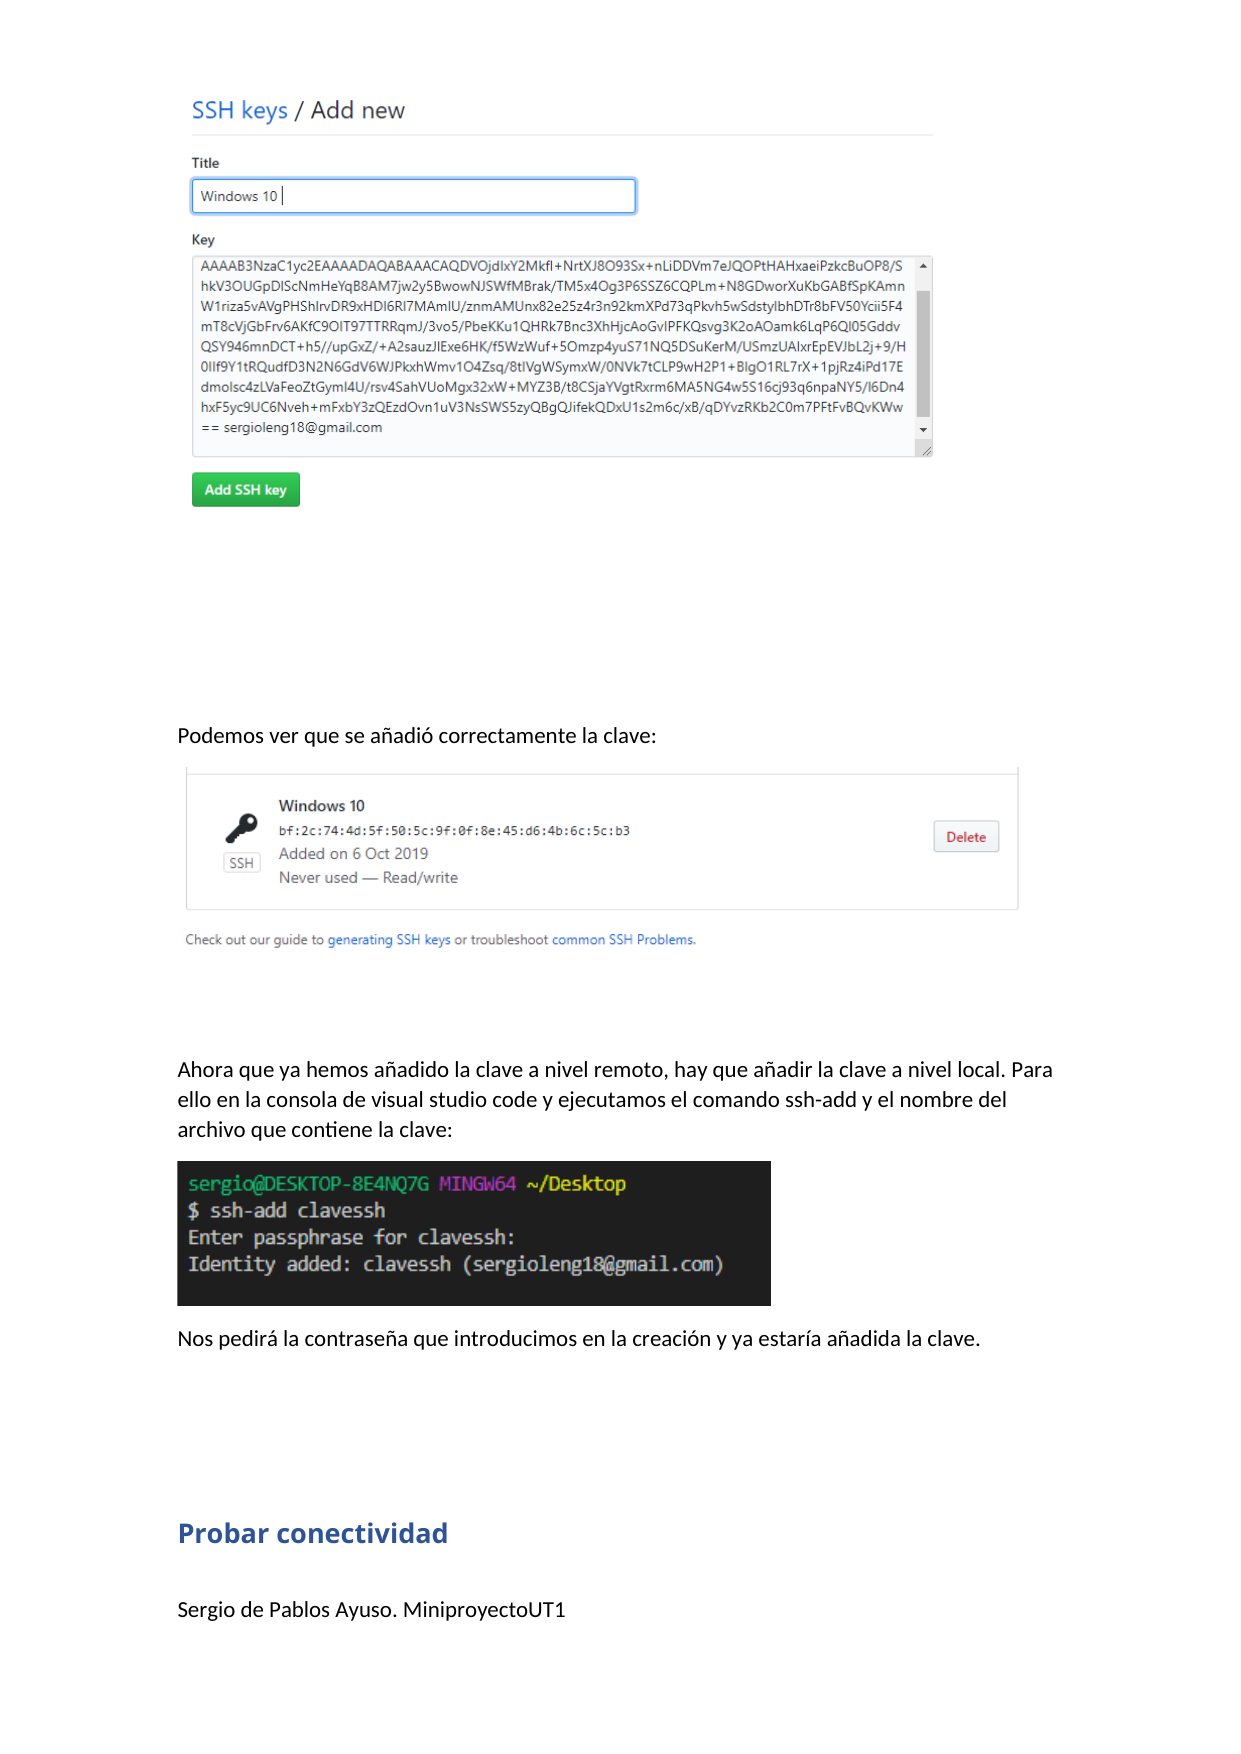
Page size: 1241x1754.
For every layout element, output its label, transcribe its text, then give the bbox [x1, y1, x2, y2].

text Nos pedirá la contraseña que introducimos en la creación y ya estaría añadida la clave. [177, 1324, 1063, 1352]
text Ahora que ya hemos añadido la clave a nivel remoto, hay que añadir la clave a nivel local. Para ello en la consola de visual studio code y ejecutamos el comando ssh-add y el nombre del archivo que contiene la clave: [177, 1056, 1063, 1143]
text Podemos ver que se añadió correctamente la clave: [177, 721, 1063, 749]
subtitle Probar conectividad [177, 1514, 1063, 1551]
